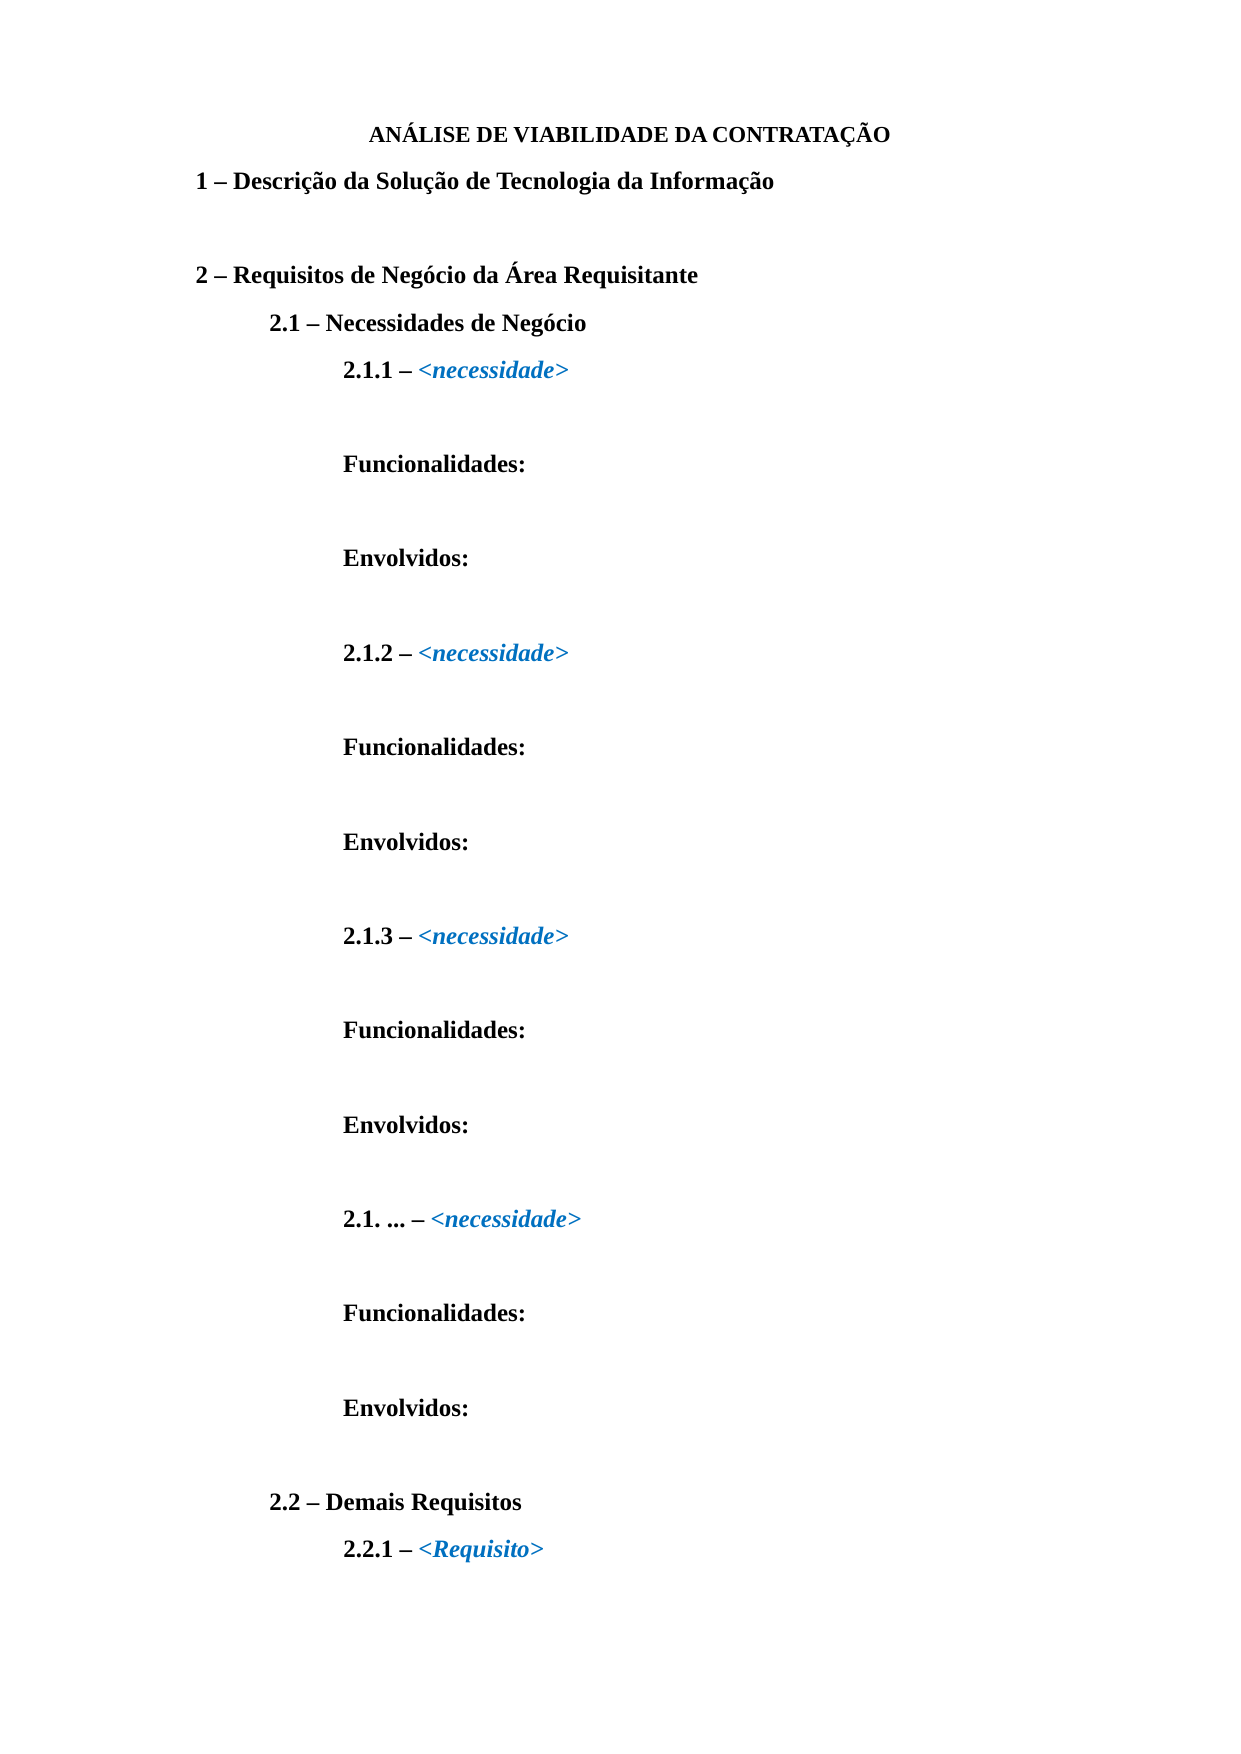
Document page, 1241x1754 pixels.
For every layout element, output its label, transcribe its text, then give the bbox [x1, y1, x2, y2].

text Funcionalidades: [195, 1298, 1064, 1327]
text 2.1.3 – <necessidade> [195, 920, 1064, 950]
text 2.1 – Necessidades de Negócio [195, 307, 1064, 336]
text Funcionalidades: [195, 1015, 1064, 1044]
text ANÁLISE DE VIABILIDADE DA CONTRATAÇÃO [195, 118, 1064, 148]
text 2.2.1 – <Requisito> [195, 1534, 1064, 1563]
text 2.1. ... – <necessidade> [195, 1203, 1064, 1233]
text 2.1.2 – <necessidade> [195, 637, 1064, 667]
text 2 – Requisitos de Negócio da Área Requisitante [195, 260, 1064, 289]
text Envolvidos: [195, 1392, 1064, 1422]
text Envolvidos: [195, 826, 1064, 855]
text Envolvidos: [195, 543, 1064, 572]
text Funcionalidades: [195, 732, 1064, 761]
text 2.1.1 – <necessidade> [195, 354, 1064, 383]
text Envolvidos: [195, 1109, 1064, 1138]
text 1 – Descrição da Solução de Tecnologia da Informação [195, 165, 1064, 195]
text 2.2 – Demais Requisitos [195, 1487, 1064, 1516]
text Funcionalidades: [195, 448, 1064, 478]
